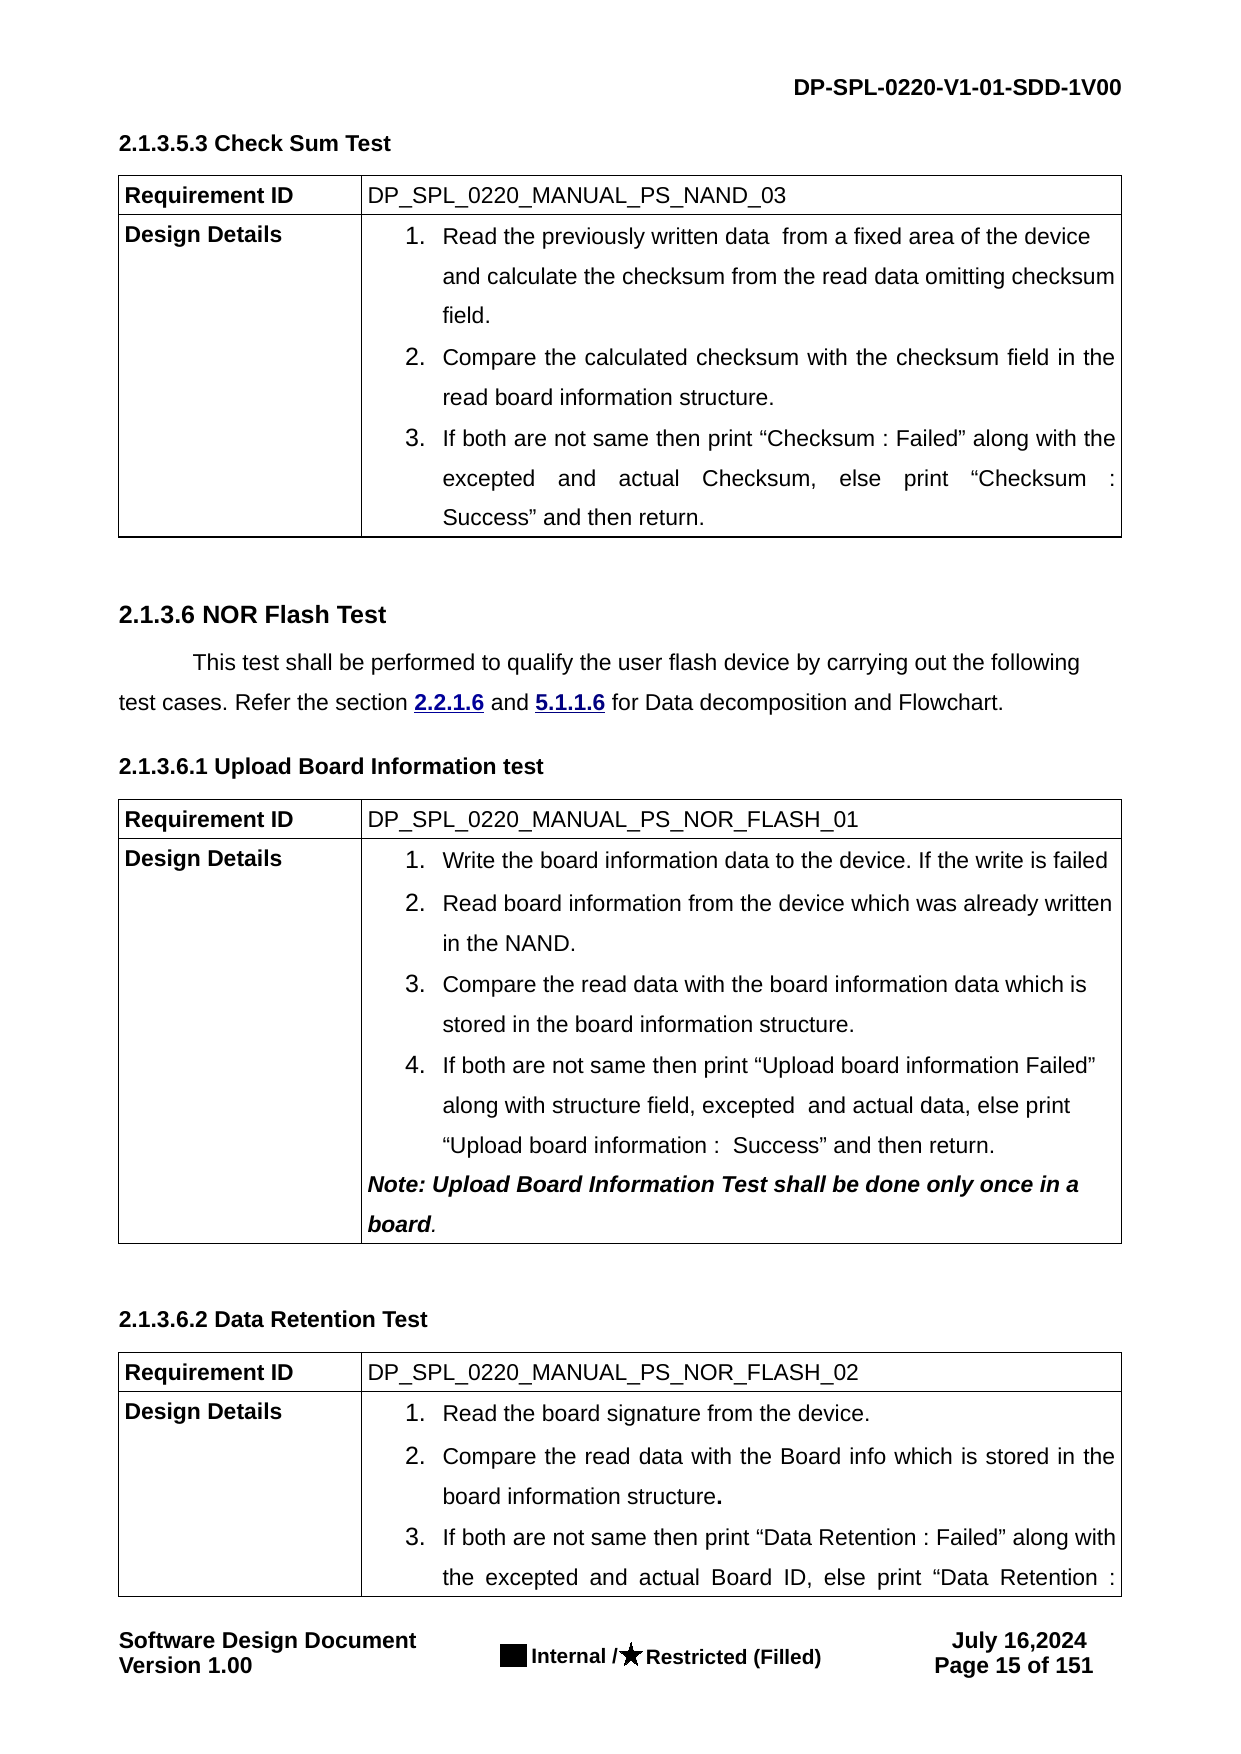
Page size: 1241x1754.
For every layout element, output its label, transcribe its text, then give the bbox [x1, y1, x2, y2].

table_cell Read the previously written data from a fixed area of the device and calculate the checksum from the read data omitting checksum field. Compare the calculated checksum with the checksum field in the read board information structure. If both are not same then print “Checksum : Failed” along with the excepted and actual Checksum, else print “Checksum : Success” and then return. [362, 215, 1121, 536]
subtitle Data Retention Test [118, 1306, 1122, 1333]
subtitle Upload Board Information test [118, 753, 1122, 780]
table_header DP_SPL_0220_MANUAL_PS_NOR_FLASH_01 [362, 800, 1121, 838]
table_cell Read the board signature from the device. Compare the read data with the Board info which is stored in the board information structure. If both are not same then print “Data Retention : Failed” along with the excepted and actual Board ID, else print “Data Retention : [362, 1392, 1121, 1596]
table_header DP_SPL_0220_MANUAL_PS_NOR_FLASH_02 [362, 1353, 1121, 1391]
table_header Requirement ID [119, 176, 361, 214]
table_header DP_SPL_0220_MANUAL_PS_NAND_03 [362, 176, 1121, 214]
table_cell Design Details [119, 215, 361, 536]
table_cell Write the board information data to the device. If the write is failed Read board information from the device which was already written in the NAND. Compare the read data with the board information data which is stored in the board information structure. If both are not same then print “Upload board information Failed” along with structure field, excepted and actual data, else print “Upload board information : Success” and then return. Note: Upload Board Information Test shall be done only once in a board. [362, 839, 1121, 1243]
subtitle NOR Flash Test [118, 600, 1122, 629]
table_cell Design Details [119, 839, 361, 1243]
table_header Requirement ID [119, 1353, 361, 1391]
subtitle Check Sum Test [118, 129, 1122, 156]
text This test shall be performed to qualify the user flash device by carrying out the following test cases. Refer the section 2.2.1.6 and 5.1.1.6 for Data decomposition and Flowchart. [118, 649, 1122, 715]
table_header Requirement ID [119, 800, 361, 838]
table_cell Design Details [119, 1392, 361, 1596]
